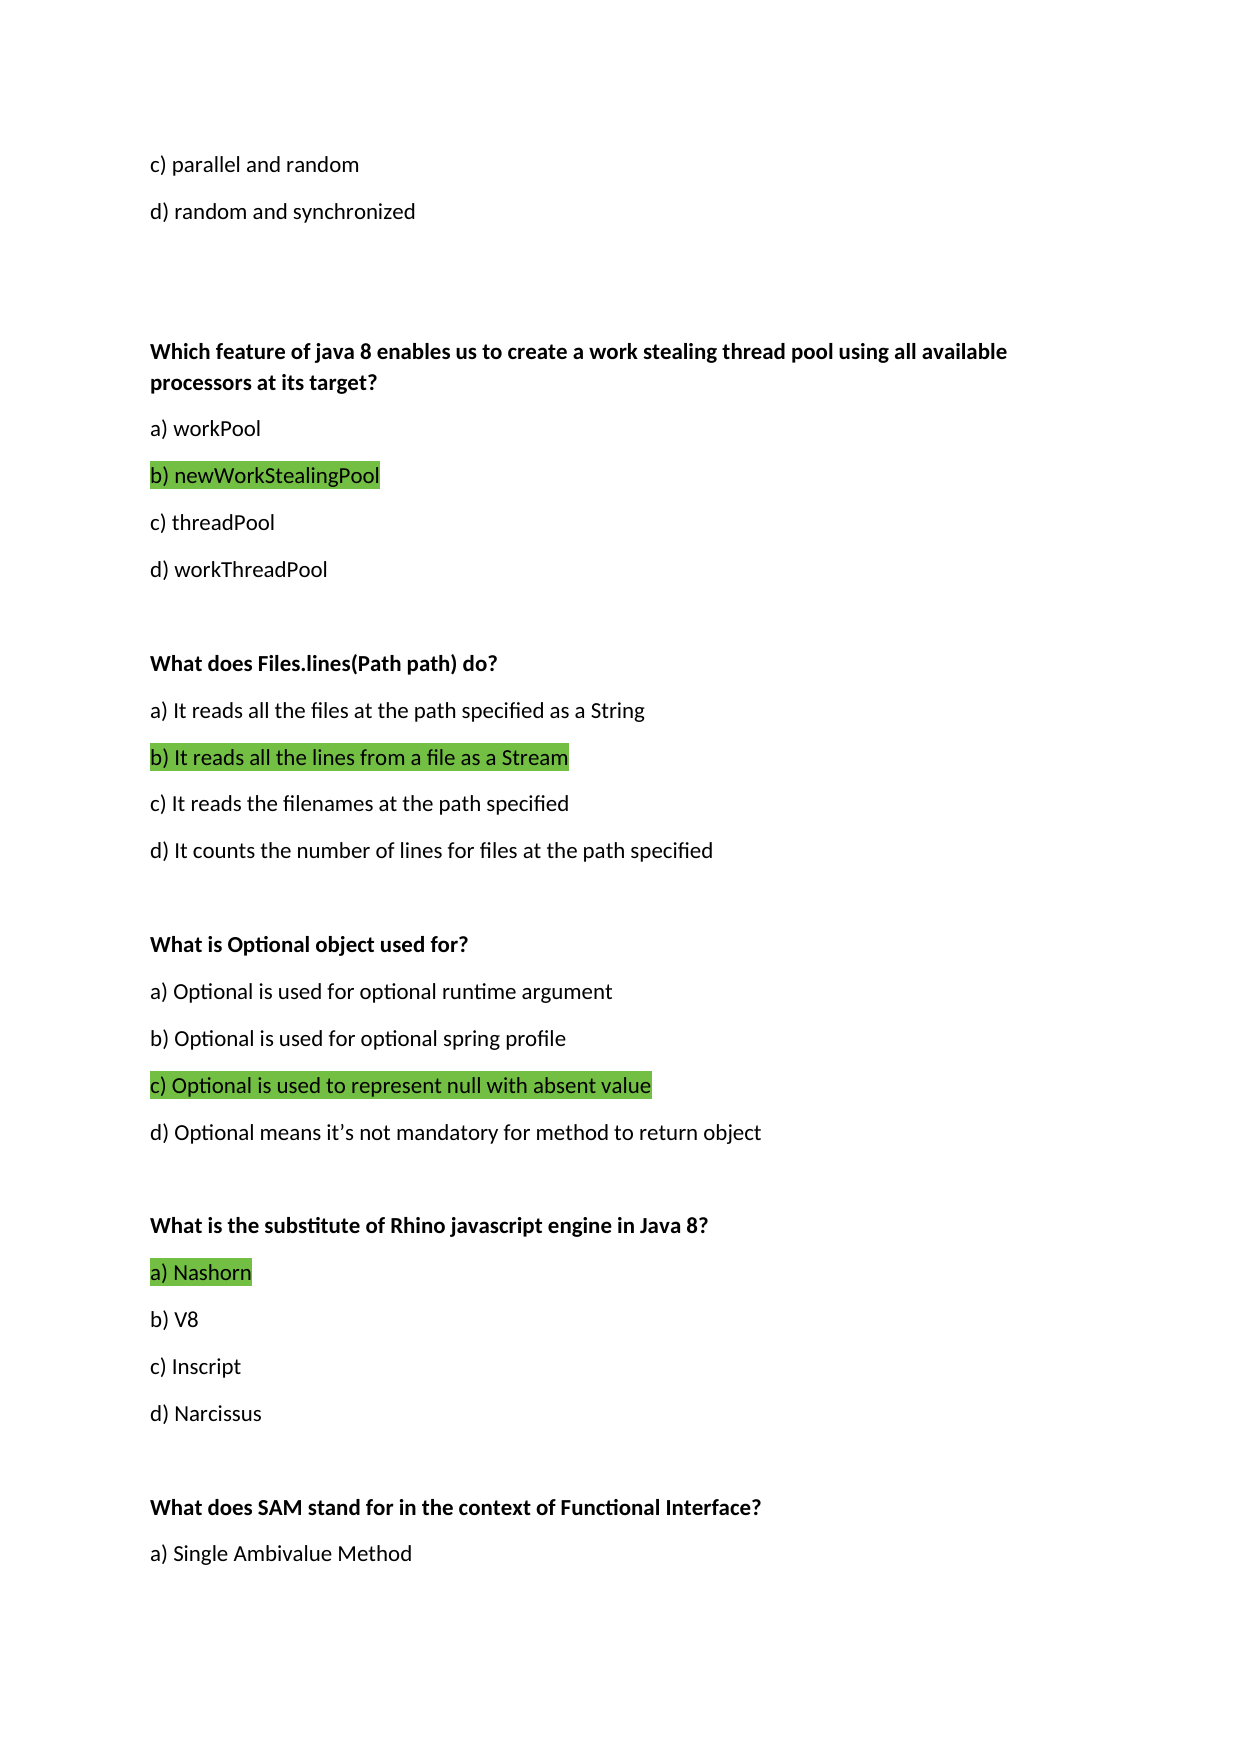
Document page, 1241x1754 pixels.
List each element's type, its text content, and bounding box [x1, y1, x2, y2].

text b) Optional is used for optional spring profile [150, 1024, 1090, 1052]
text What is Optional object used for? [150, 930, 1090, 958]
text a) It reads all the files at the path specified as a String [150, 696, 1090, 724]
text b) V8 [150, 1305, 1090, 1333]
text b) newWorkStealingPool [150, 461, 1090, 489]
text c) Inscript [150, 1352, 1090, 1380]
text c) threadPool [150, 508, 1090, 536]
text d) random and synchronized [150, 197, 1090, 225]
text d) workThreadPool [150, 555, 1090, 583]
text a) workPool [150, 414, 1090, 443]
text c) Optional is used to represent null with absent value [150, 1071, 1090, 1099]
text c) It reads the filenames at the path specified [150, 789, 1090, 818]
text d) Narcissus [150, 1399, 1090, 1427]
text a) Nashorn [150, 1258, 1090, 1286]
text Which feature of java 8 enables us to create a work stealing thread pool using all available processors at its target? [150, 337, 1090, 396]
text c) parallel and random [150, 150, 1090, 178]
text What does Files.lines(Path path) do? [150, 649, 1090, 677]
text d) It counts the number of lines for files at the path specified [150, 836, 1090, 864]
text d) Optional means it’s not mandatory for method to return object [150, 1118, 1090, 1146]
text What is the substitute of Rhino javascript engine in Java 8? [150, 1211, 1090, 1239]
text b) It reads all the lines from a file as a Stream [150, 743, 1090, 771]
text a) Optional is used for optional runtime argument [150, 977, 1090, 1005]
text What does SAM stand for in the context of Functional Interface? [150, 1493, 1090, 1521]
text a) Single Ambivalue Method [150, 1539, 1090, 1568]
